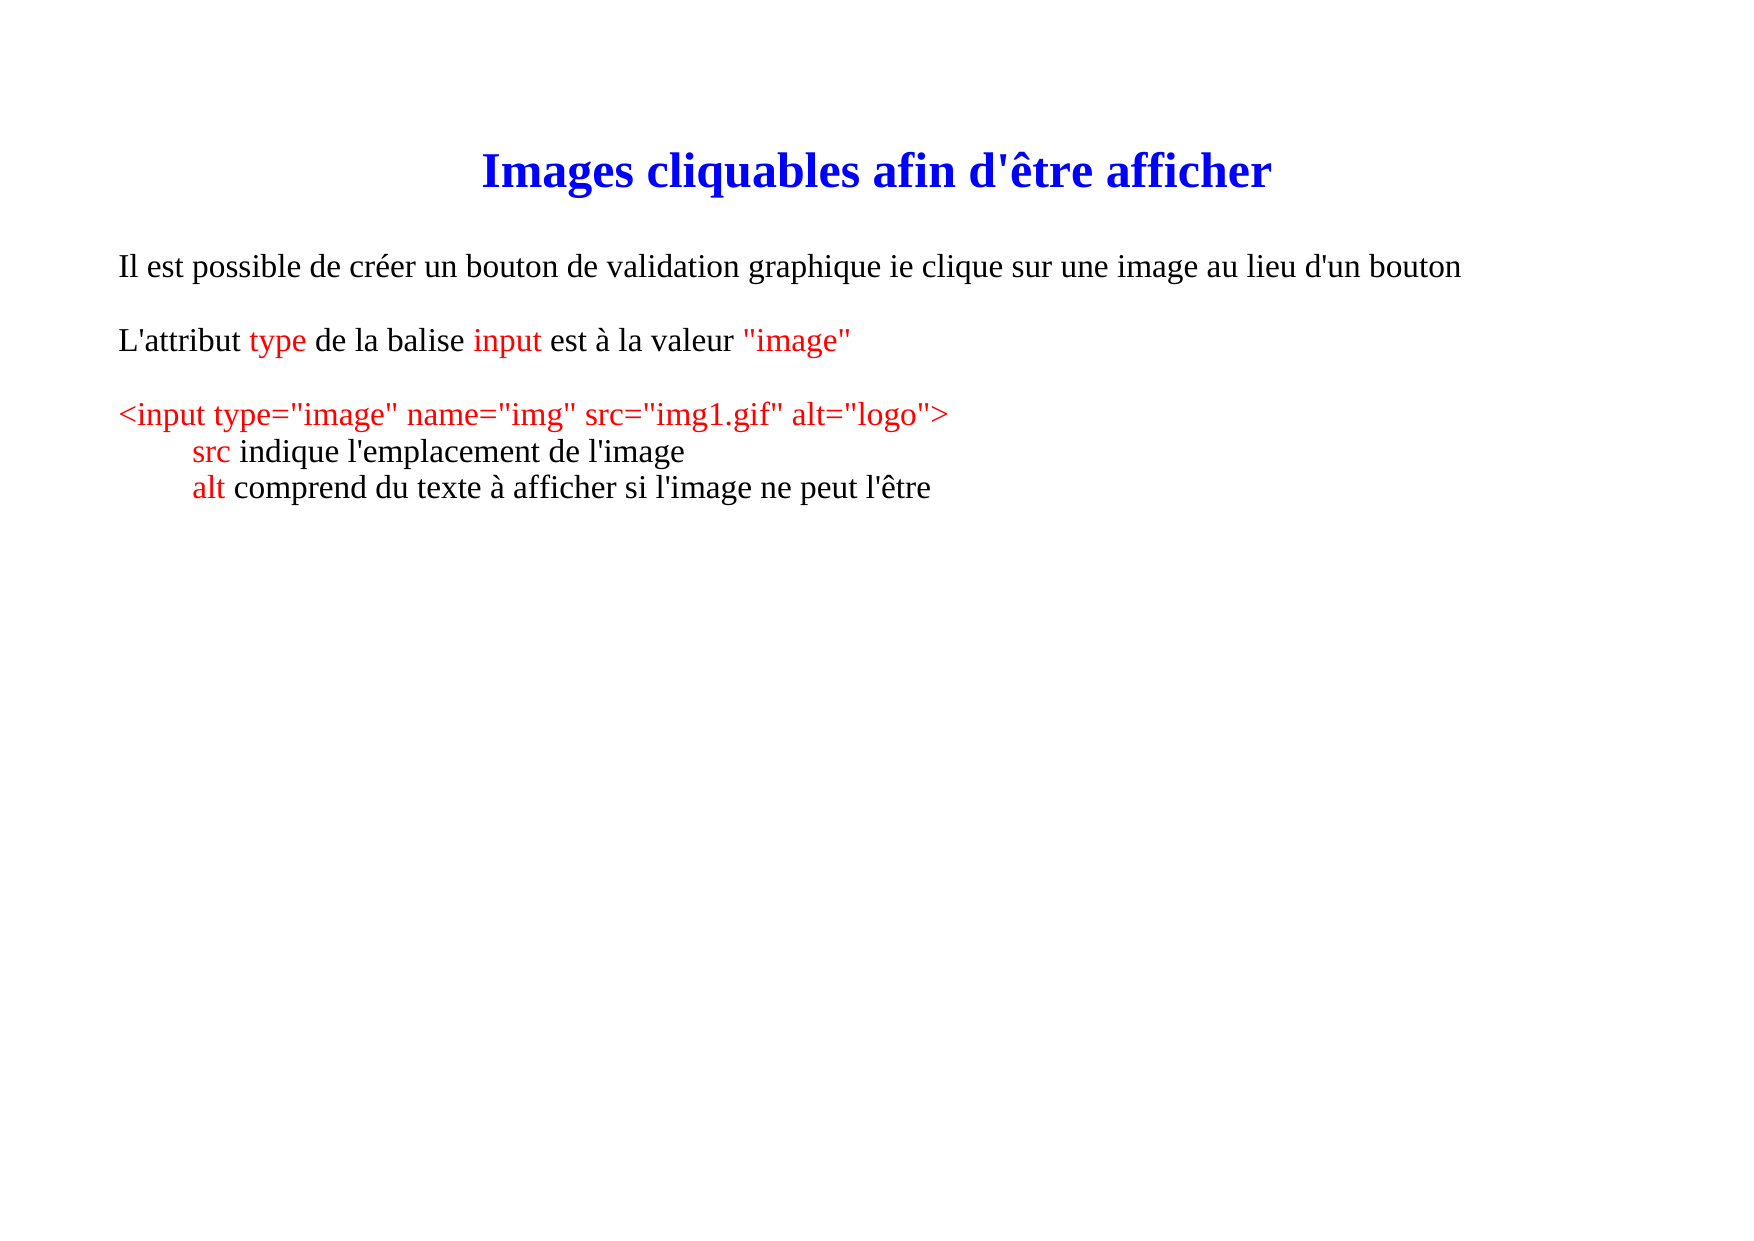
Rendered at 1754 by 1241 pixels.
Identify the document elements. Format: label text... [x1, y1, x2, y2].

text <input type="image" name="img" src="img1.gif" alt="logo"> [118, 395, 1636, 432]
text L'attribut type de la balise input est à la valeur "image" [118, 322, 1636, 358]
text Il est possible de créer un bouton de validation graphique ie clique sur une image au lieu d'un bouton [118, 248, 1636, 285]
subtitle Images cliquables afin d'être afficher [118, 143, 1636, 198]
text src indique l'emplacement de l'image [118, 432, 1636, 469]
text alt comprend du texte à afficher si l'image ne peut l'être [118, 469, 1636, 506]
